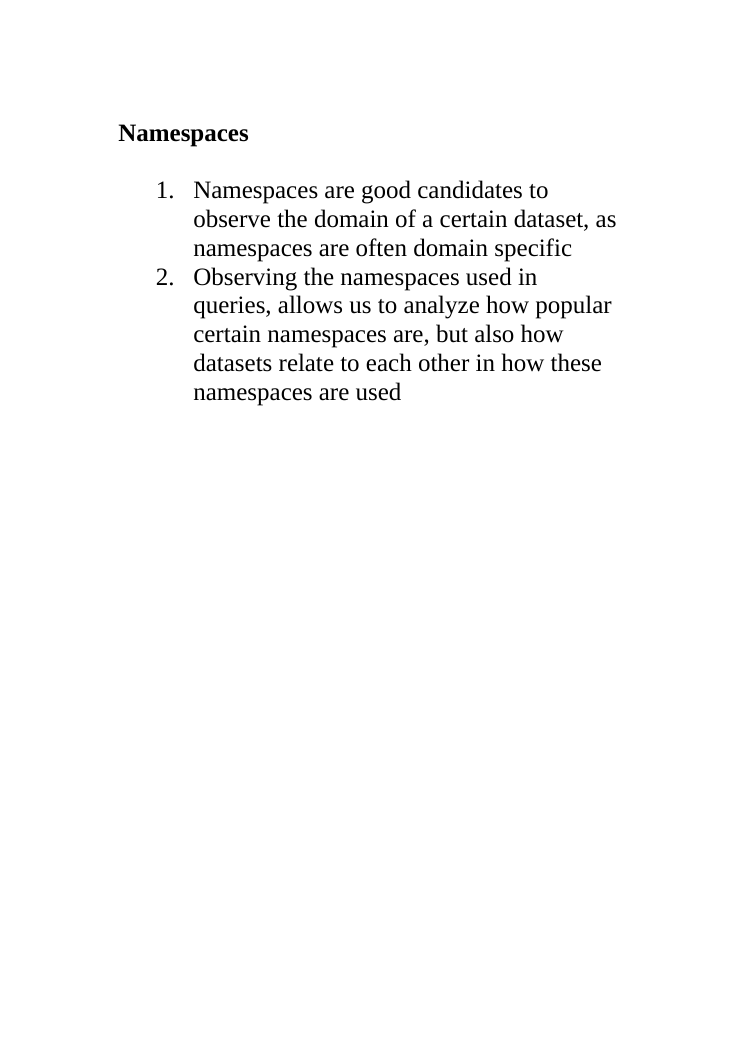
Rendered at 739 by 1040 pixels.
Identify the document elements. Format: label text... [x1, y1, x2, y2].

list Observing the namespaces used in queries, allows us to analyze how popular certain namespaces are, but also how datasets relate to each other in how these namespaces are used [156, 262, 620, 406]
text Namespaces [118, 118, 620, 147]
list Namespaces are good candidates to observe the domain of a certain dataset, as namespaces are often domain specific [156, 176, 620, 262]
